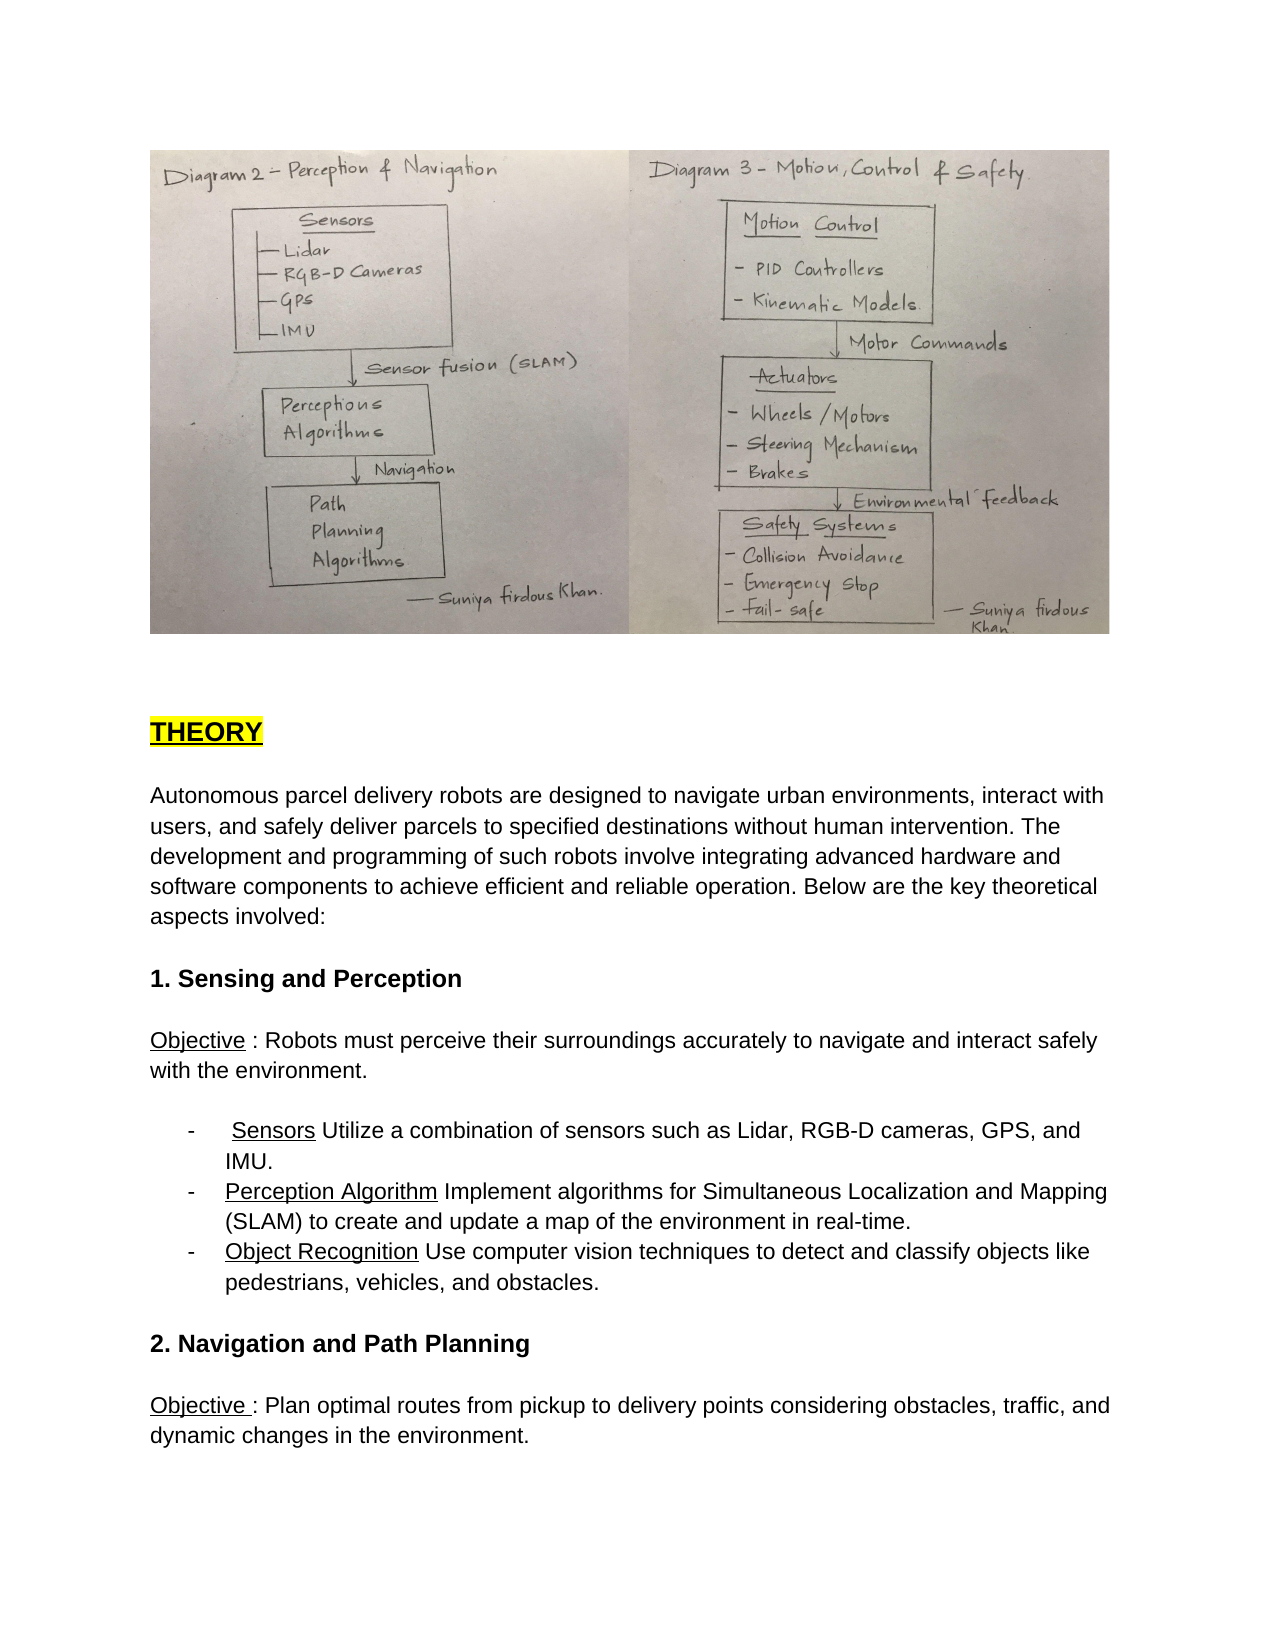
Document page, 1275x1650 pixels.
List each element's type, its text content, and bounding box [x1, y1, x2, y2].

text 1. Sensing and Perception [150, 964, 1125, 992]
text Objective : Robots must perceive their surroundings accurately to navigate and interact safely with the environment. [150, 1027, 1125, 1083]
list Object Recognition Use computer vision techniques to detect and classify objects like pedestrians, vehicles, and obstacles. [187, 1238, 1125, 1295]
text THEORY [150, 716, 1125, 747]
picture [150, 150, 1110, 634]
list Perception Algorithm Implement algorithms for Simultaneous Localization and Mapping (SLAM) to create and update a map of the environment in real-time. [187, 1178, 1125, 1234]
text 2. Navigation and Path Planning [150, 1329, 1125, 1358]
text Objective : Plan optimal routes from pickup to delivery points considering obstacles, traffic, and dynamic changes in the environment. [150, 1392, 1125, 1449]
list Sensors Utilize a combination of sensors such as Lidar, RGB-D cameras, GPS, and IMU. [187, 1117, 1125, 1174]
text Autonomous parcel delivery robots are designed to navigate urban environments, interact with users, and safely deliver parcels to specified destinations without human intervention. The development and programming of such robots involve integrating advanced hardware and software components to achieve efficient and reliable operation. Below are the key theoretical aspects involved: [150, 782, 1125, 929]
